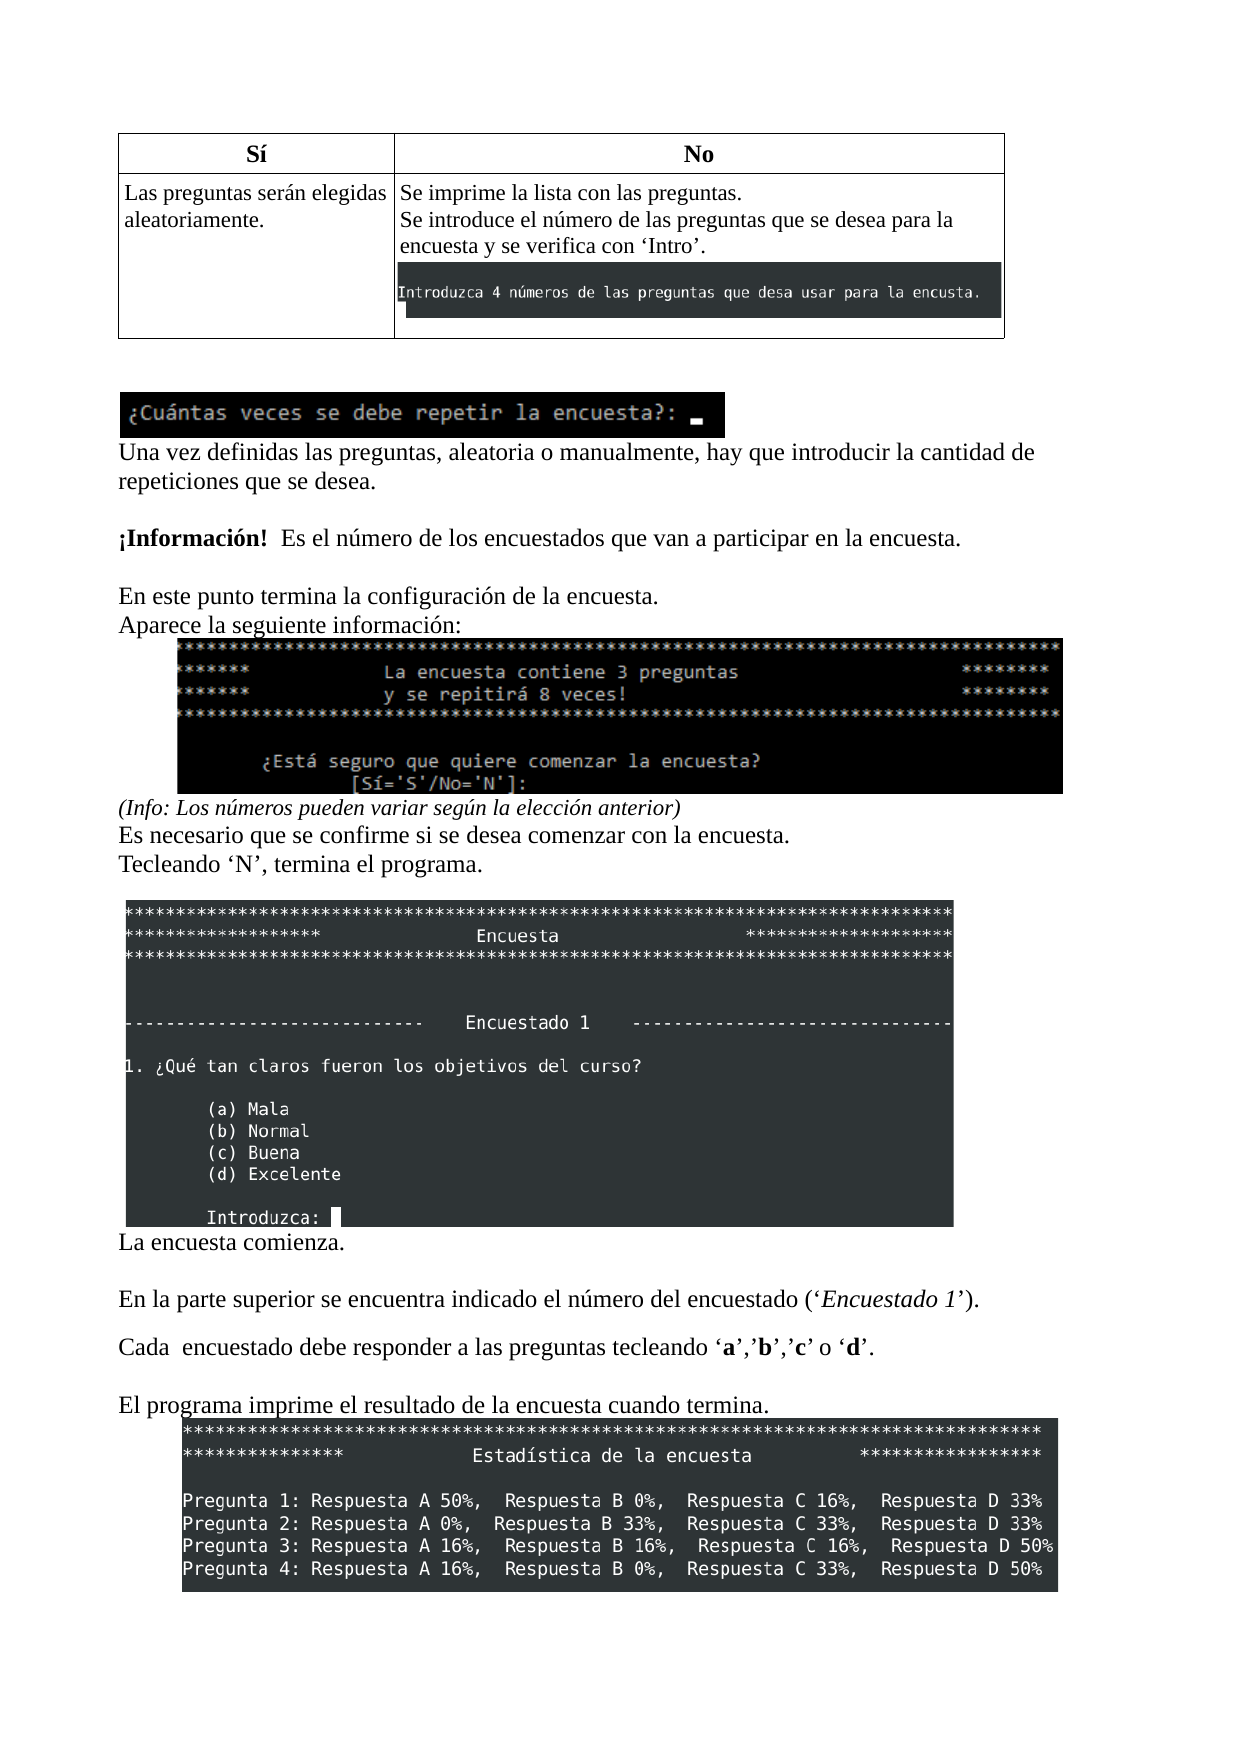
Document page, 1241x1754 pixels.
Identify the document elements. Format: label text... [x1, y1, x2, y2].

picture [125, 900, 954, 1227]
text Tecleando ‘N’, termina el programa. [118, 849, 1122, 878]
text En este punto termina la configuración de la encuesta. [118, 581, 1122, 610]
text La encuesta comienza. [118, 878, 1122, 1256]
text Cada encuestado debe responder a las preguntas tecleando ‘a’,’b’,’c’ o ‘d’. [118, 1332, 1122, 1361]
table_header No [395, 134, 1004, 173]
picture [397, 262, 1002, 318]
picture [120, 392, 725, 438]
picture [177, 638, 1063, 794]
table_cell Las preguntas serán elegidas aleatoriamente. [119, 174, 394, 337]
table_header Sí [119, 134, 394, 173]
text En la parte superior se encuentra indicado el número del encuestado (‘Encuestado 1’). [118, 1284, 1122, 1313]
text Es necesario que se confirme si se desea comenzar con la encuesta. [118, 820, 1122, 849]
text ¡Información! Es el número de los encuestados que van a participar en la encuesta. [118, 523, 1122, 552]
text Una vez definidas las preguntas, aleatoria o manualmente, hay que introducir la cantidad de repeticiones que se desea. [118, 367, 1122, 495]
table_cell Se imprime la lista con las preguntas. Se introduce el número de las preguntas que se desea para la encuesta y se verifica con ‘Intro’. [395, 174, 1004, 337]
text El programa imprime el resultado de la encuesta cuando termina. [118, 1390, 1122, 1419]
text Aparece la seguiente información: [118, 610, 1122, 638]
picture [182, 1418, 1059, 1592]
text (Info: Los números pueden variar según la elección anterior) [118, 638, 1122, 820]
